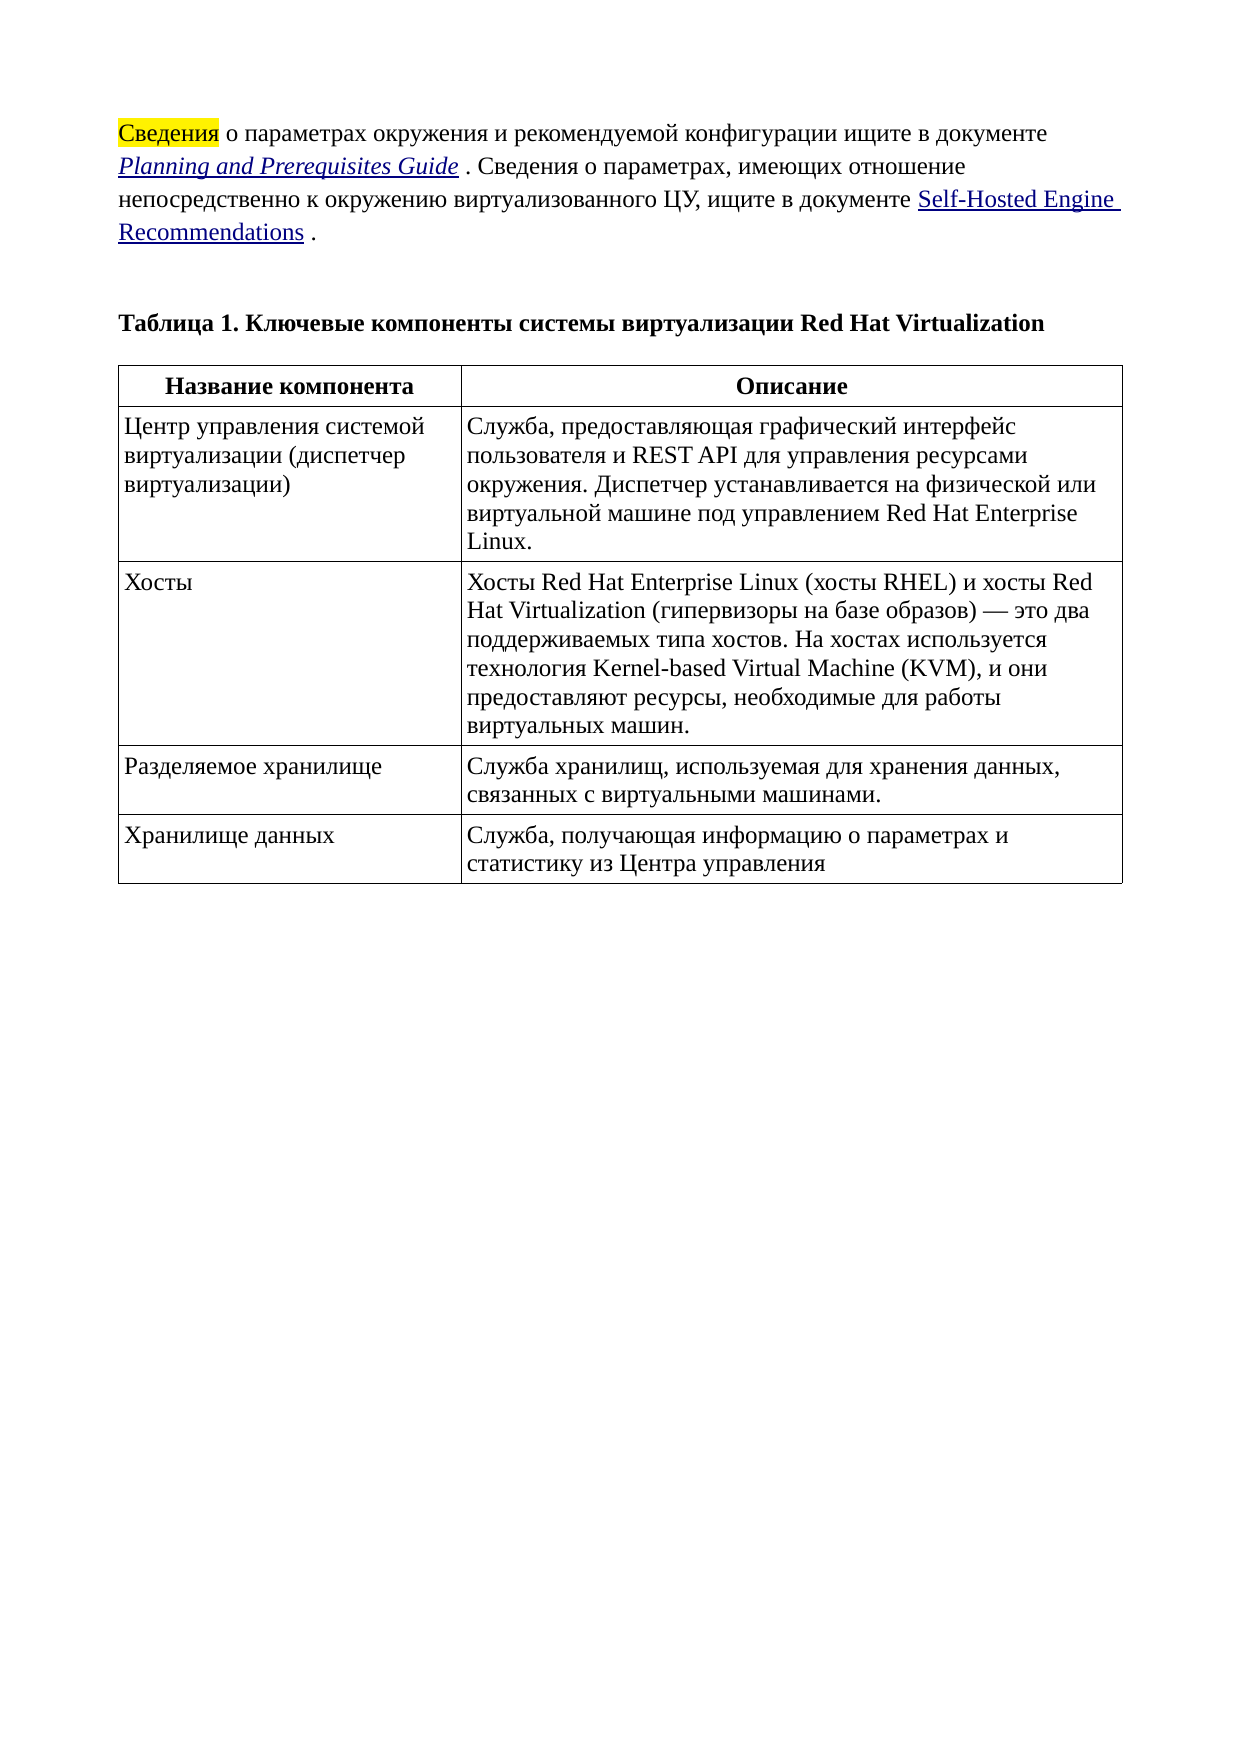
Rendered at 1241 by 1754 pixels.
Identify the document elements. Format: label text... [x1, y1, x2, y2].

table_cell Служба, получающая информацию о параметрах и статистику из Центра управления [462, 815, 1122, 883]
table_cell Служба, предоставляющая графический интерфейс пользователя и REST API для управления ресурсами окружения. Диспетчер устанавливается на физической или виртуальной машине под управлением Red Hat Enterprise Linux. [462, 407, 1122, 561]
table_header Название компонента [119, 366, 461, 406]
text Сведения о параметрах окружения и рекомендуемой конфигурации ищите в документе [118, 118, 1122, 147]
table_header Описание [462, 366, 1122, 406]
table_cell Хосты [119, 562, 461, 745]
table_cell Центр управления системой виртуализации (диспетчер виртуализации) [119, 407, 461, 561]
text Таблица 1. Ключевые компоненты системы виртуализации Red Hat Virtualization [118, 308, 1122, 336]
table_cell Служба хранилищ, используемая для хранения данных, связанных с виртуальными машинами. [462, 746, 1122, 814]
table_cell Хосты Red Hat Enterprise Linux (хосты RHEL) и хосты Red Hat Virtualization (гипервизоры на базе образов) — это два поддерживаемых типа хостов. На хостах используется технология Kernel-based Virtual Machine (KVM), и они предоставляют ресурсы, необходимые для работы виртуальных машин. [462, 562, 1122, 745]
table_cell Хранилище данных [119, 815, 461, 883]
text Planning and Prerequisites Guide . Сведения о параметрах, имеющих отношение непосредственно к окружению виртуализованного ЦУ, ищите в документе Self-Hosted Engine Recommendations . [118, 151, 1122, 246]
table_cell Разделяемое хранилище [119, 746, 461, 814]
